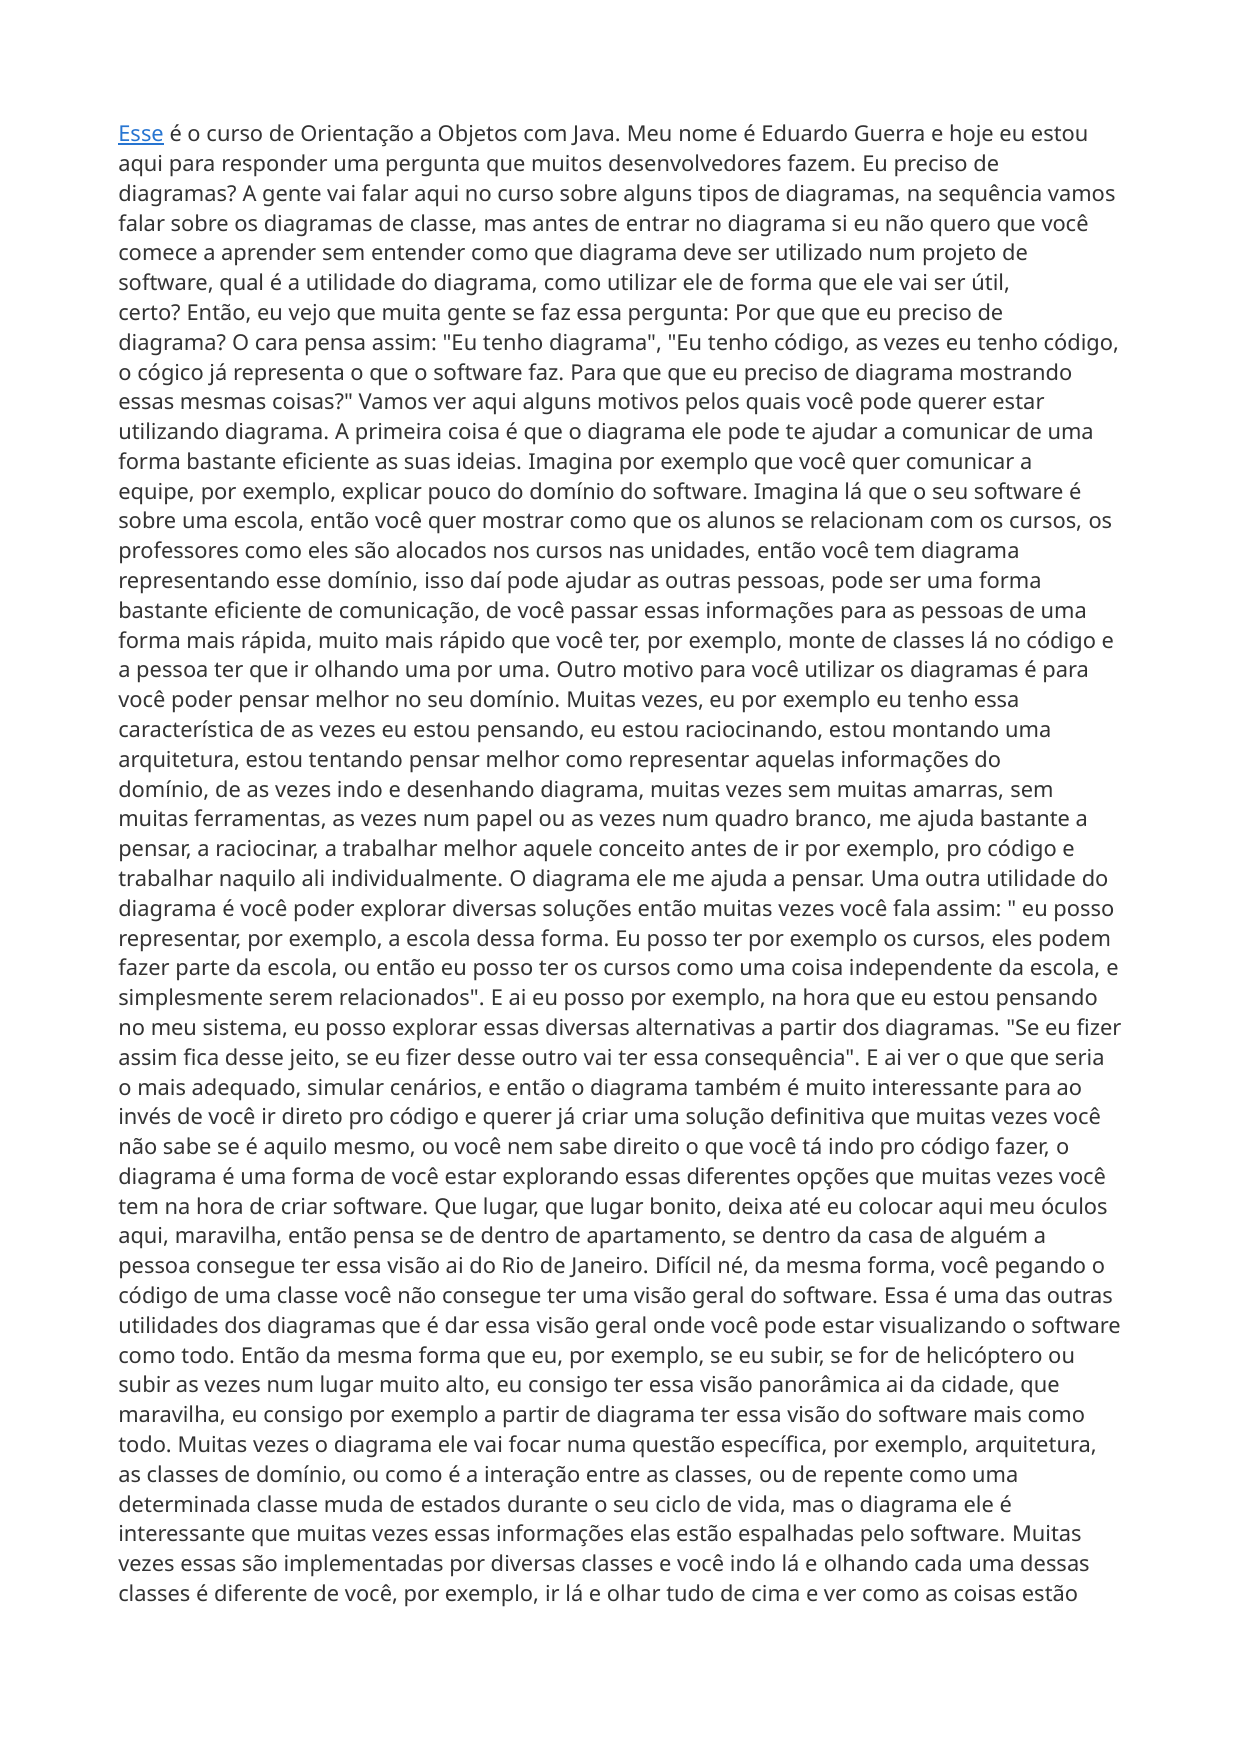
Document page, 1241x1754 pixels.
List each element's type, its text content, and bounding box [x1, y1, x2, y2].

text Esse é o curso de Orientação a Objetos com Java. Meu nome é Eduardo Guerra e hoje eu estou aqui para responder uma pergunta que muitos desenvolvedores fazem. Eu preciso de diagramas? A gente vai falar aqui no curso sobre alguns tipos de diagramas, na sequência vamos falar sobre os diagramas de classe, mas antes de entrar no diagrama si eu não quero que você comece a aprender sem entender como que diagrama deve ser utilizado num projeto de software, qual é a utilidade do diagrama, como utilizar ele de forma que ele vai ser útil, certo? Então, eu vejo que muita gente se faz essa pergunta: Por que que eu preciso de diagrama? O cara pensa assim: "Eu tenho diagrama", "Eu tenho código, as vezes eu tenho código, o cógico já representa o que o software faz. Para que que eu preciso de diagrama mostrando essas mesmas coisas?" Vamos ver aqui alguns motivos pelos quais você pode querer estar utilizando diagrama. A primeira coisa é que o diagrama ele pode te ajudar a comunicar de uma forma bastante eficiente as suas ideias. Imagina por exemplo que você quer comunicar a equipe, por exemplo, explicar pouco do domínio do software. Imagina lá que o seu software é sobre uma escola, então você quer mostrar como que os alunos se relacionam com os cursos, os professores como eles são alocados nos cursos nas unidades, então você tem diagrama representando esse domínio, isso daí pode ajudar as outras pessoas, pode ser uma forma bastante eficiente de comunicação, de você passar essas informações para as pessoas de uma forma mais rápida, muito mais rápido que você ter, por exemplo, monte de classes lá no código e a pessoa ter que ir olhando uma por uma. Outro motivo para você utilizar os diagramas é para você poder pensar melhor no seu domínio. Muitas vezes, eu por exemplo eu tenho essa característica de as vezes eu estou pensando, eu estou raciocinando, estou montando uma arquitetura, estou tentando pensar melhor como representar aquelas informações do domínio, de as vezes indo e desenhando diagrama, muitas vezes sem muitas amarras, sem muitas ferramentas, as vezes num papel ou as vezes num quadro branco, me ajuda bastante a pensar, a raciocinar, a trabalhar melhor aquele conceito antes de ir por exemplo, pro código e trabalhar naquilo ali individualmente. O diagrama ele me ajuda a pensar. Uma outra utilidade do diagrama é você poder explorar diversas soluções então muitas vezes você fala assim: " eu posso representar, por exemplo, a escola dessa forma. Eu posso ter por exemplo os cursos, eles podem fazer parte da escola, ou então eu posso ter os cursos como uma coisa independente da escola, e simplesmente serem relacionados". E ai eu posso por exemplo, na hora que eu estou pensando no meu sistema, eu posso explorar essas diversas alternativas a partir dos diagramas. "Se eu fizer assim fica desse jeito, se eu fizer desse outro vai ter essa consequência". E ai ver o que que seria o mais adequado, simular cenários, e então o diagrama também é muito interessante para ao invés de você ir direto pro código e querer já criar uma solução definitiva que muitas vezes você não sabe se é aquilo mesmo, ou você nem sabe direito o que você tá indo pro código fazer, o diagrama é uma forma de você estar explorando essas diferentes opções que muitas vezes você tem na hora de criar software. Que lugar, que lugar bonito, deixa até eu colocar aqui meu óculos aqui, maravilha, então pensa se de dentro de apartamento, se dentro da casa de alguém a pessoa consegue ter essa visão ai do Rio de Janeiro. Difícil né, da mesma forma, você pegando o código de uma classe você não consegue ter uma visão geral do software. Essa é uma das outras utilidades dos diagramas que é dar essa visão geral onde você pode estar visualizando o software como todo. Então da mesma forma que eu, por exemplo, se eu subir, se for de helicóptero ou subir as vezes num lugar muito alto, eu consigo ter essa visão panorâmica ai da cidade, que maravilha, eu consigo por exemplo a partir de diagrama ter essa visão do software mais como todo. Muitas vezes o diagrama ele vai focar numa questão específica, por exemplo, arquitetura, as classes de domínio, ou como é a interação entre as classes, ou de repente como uma determinada classe muda de estados durante o seu ciclo de vida, mas o diagrama ele é interessante que muitas vezes essas informações elas estão espalhadas pelo software. Muitas vezes essas são implementadas por diversas classes e você indo lá e olhando cada uma dessas classes é diferente de você, por exemplo, ir lá e olhar tudo de cima e ver como as coisas estão [118, 118, 1122, 1608]
